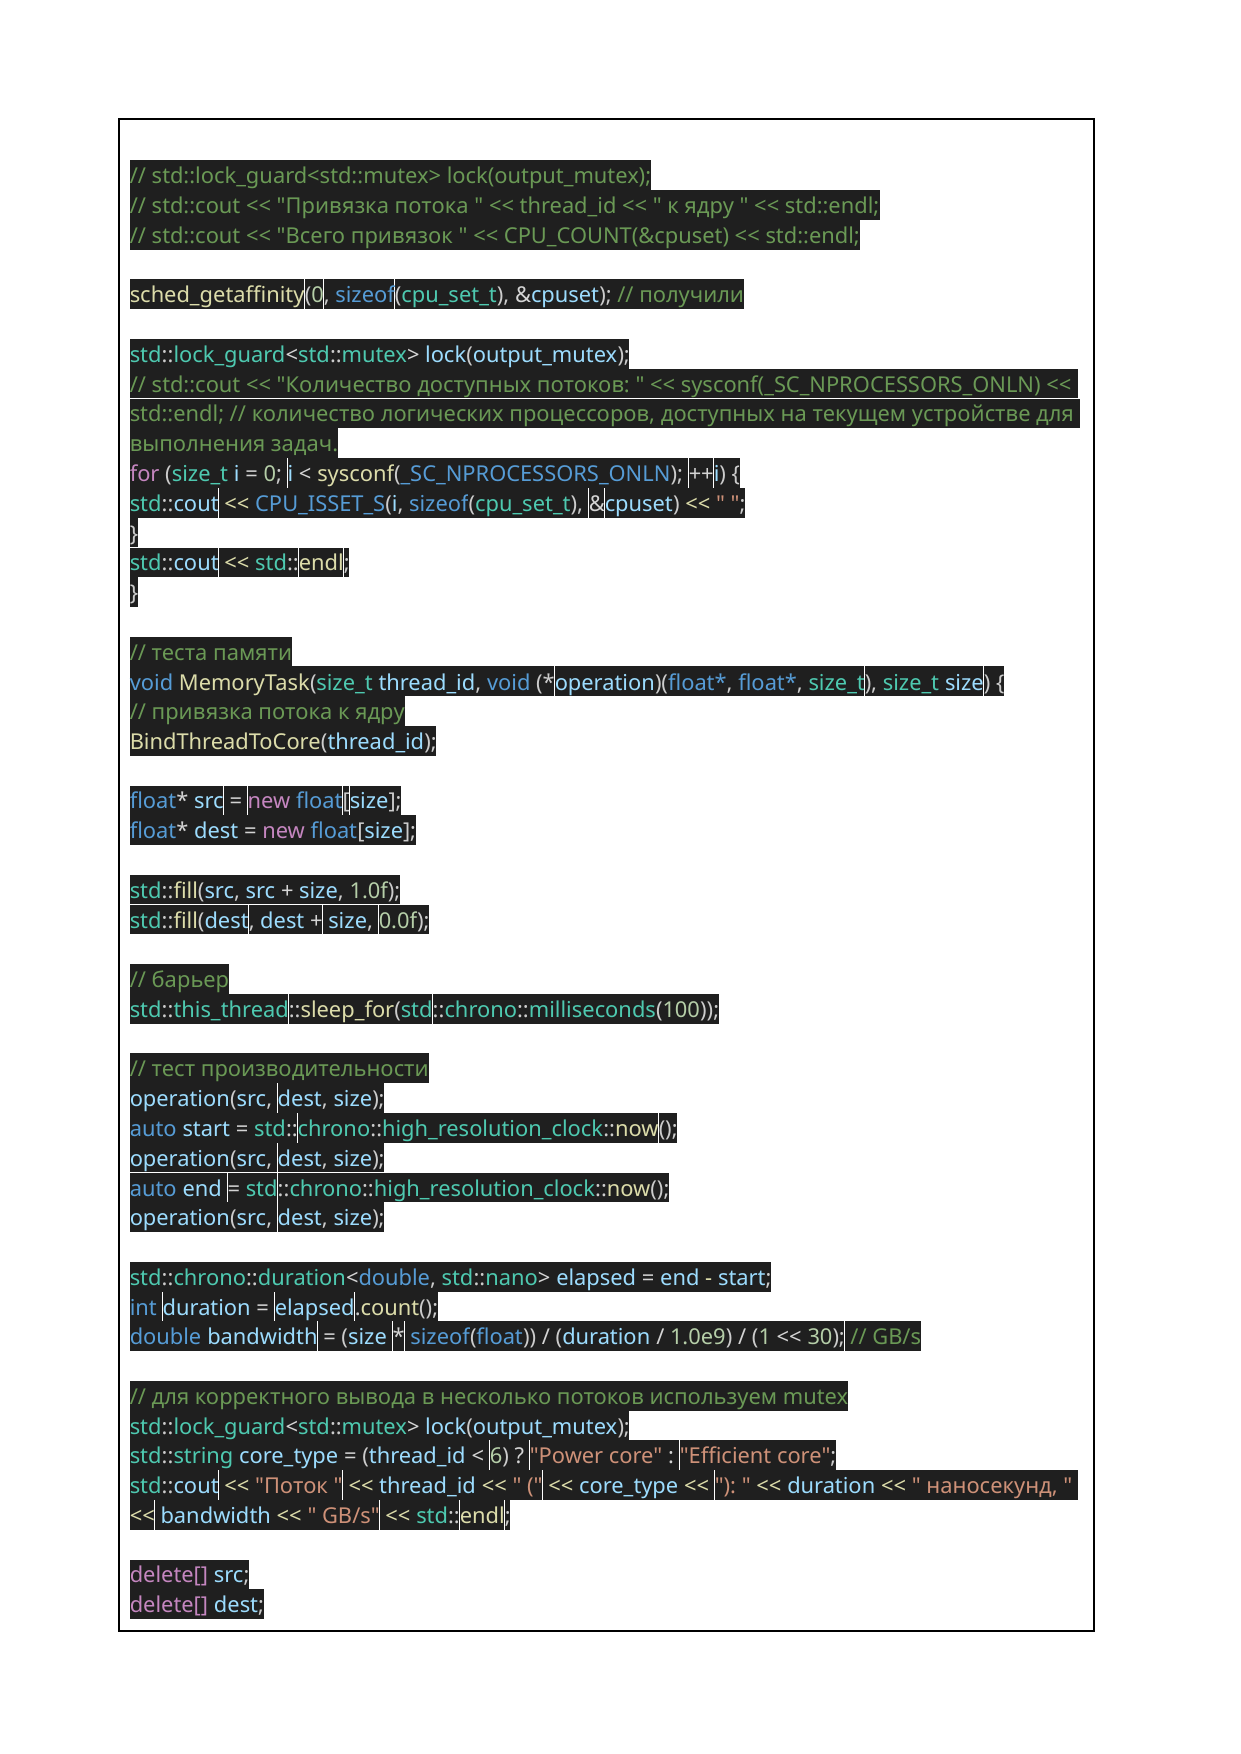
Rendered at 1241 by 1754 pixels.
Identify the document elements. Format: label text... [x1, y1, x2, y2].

table_header // std::lock_guard<std::mutex> lock(output_mutex); // std::cout << "Привязка потока " << thread_id << " к ядру " << std::endl; // std::cout << "Всего привязок " << CPU_COUNT(&cpuset) << std::endl; sched_getaffinity(0, sizeof(cpu_set_t), &cpuset); // получили std::lock_guard<std::mutex> lock(output_mutex); // std::cout << "Количество доступных потоков: " << sysconf(_SC_NPROCESSORS_ONLN) << std::endl; // количество логических процессоров, доступных на текущем устройстве для выполнения задач. for (size_t i = 0; i < sysconf(_SC_NPROCESSORS_ONLN); ++i) { std::cout << CPU_ISSET_S(i, sizeof(cpu_set_t), &cpuset) << " "; } std::cout << std::endl; } // теста памяти void MemoryTask(size_t thread_id, void (*operation)(float*, float*, size_t), size_t size) { // привязка потока к ядру BindThreadToCore(thread_id); float* src = new float[size]; float* dest = new float[size]; std::fill(src, src + size, 1.0f); std::fill(dest, dest + size, 0.0f); // барьер std::this_thread::sleep_for(std::chrono::milliseconds(100)); // тест производительности operation(src, dest, size); auto start = std::chrono::high_resolution_clock::now(); operation(src, dest, size); auto end = std::chrono::high_resolution_clock::now(); operation(src, dest, size); std::chrono::duration<double, std::nano> elapsed = end - start; int duration = elapsed.count(); double bandwidth = (size * sizeof(float)) / (duration / 1.0e9) / (1 << 30); // GB/s // для корректного вывода в несколько потоков используем mutex std::lock_guard<std::mutex> lock(output_mutex); std::string core_type = (thread_id < 6) ? "Power core" : "Efficient core"; std::cout << "Поток " << thread_id << " (" << core_type << "): " << duration << " наносекунд, " << bandwidth << " GB/s" << std::endl; delete[] src; delete[] dest; [120, 120, 1093, 1629]
